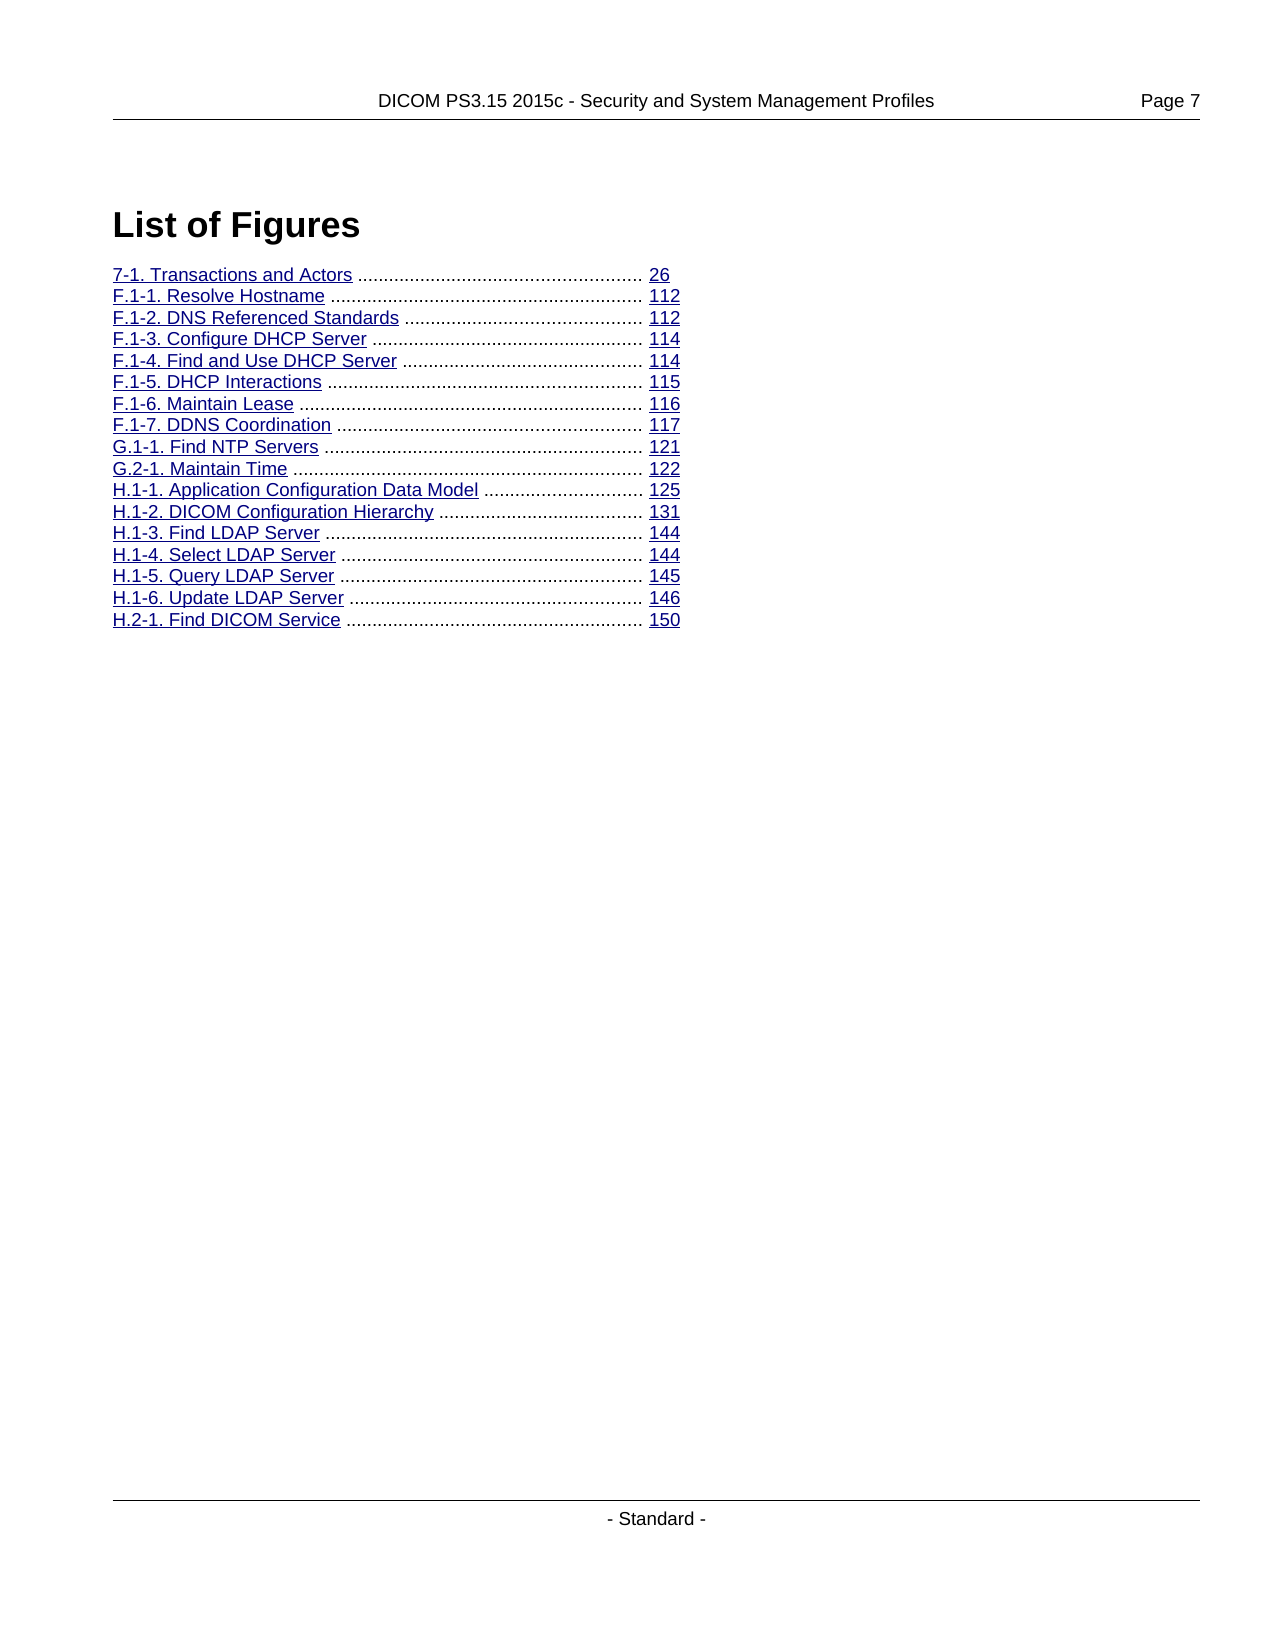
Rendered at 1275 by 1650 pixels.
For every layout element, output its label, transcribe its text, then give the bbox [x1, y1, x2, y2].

text H.1-4. Select LDAP Server 0 [112, 544, 1175, 565]
text List of Figures [112, 204, 1200, 245]
text F.1-4. Find and Use DHCP Server 0 [112, 349, 1175, 371]
text F.1-3. Configure DHCP Server 0 [112, 328, 1175, 349]
text H.2-1. Find DICOM Service 0 [112, 608, 1175, 630]
text F.1-5. DHCP Interactions 0 [112, 371, 1175, 393]
text H.1-2. DICOM Configuration Hierarchy 0 [112, 501, 1175, 522]
text H.1-6. Update LDAP Server 0 [112, 587, 1175, 608]
text F.1-2. DNS Referenced Standards 0 [112, 306, 1175, 328]
text H.1-1. Application Configuration Data Model 0 [112, 479, 1175, 501]
text F.1-6. Maintain Lease 0 [112, 393, 1175, 414]
text H.1-3. Find LDAP Server 0 [112, 522, 1175, 544]
text 7-1. Transactions and Actors 0 [112, 263, 1175, 285]
text G.1-1. Find NTP Servers 0 [112, 436, 1175, 457]
text H.1-5. Query LDAP Server 0 [112, 565, 1175, 587]
text F.1-1. Resolve Hostname 0 [112, 285, 1175, 306]
text F.1-7. DDNS Coordination 0 [112, 414, 1175, 436]
text G.2-1. Maintain Time 0 [112, 457, 1175, 479]
